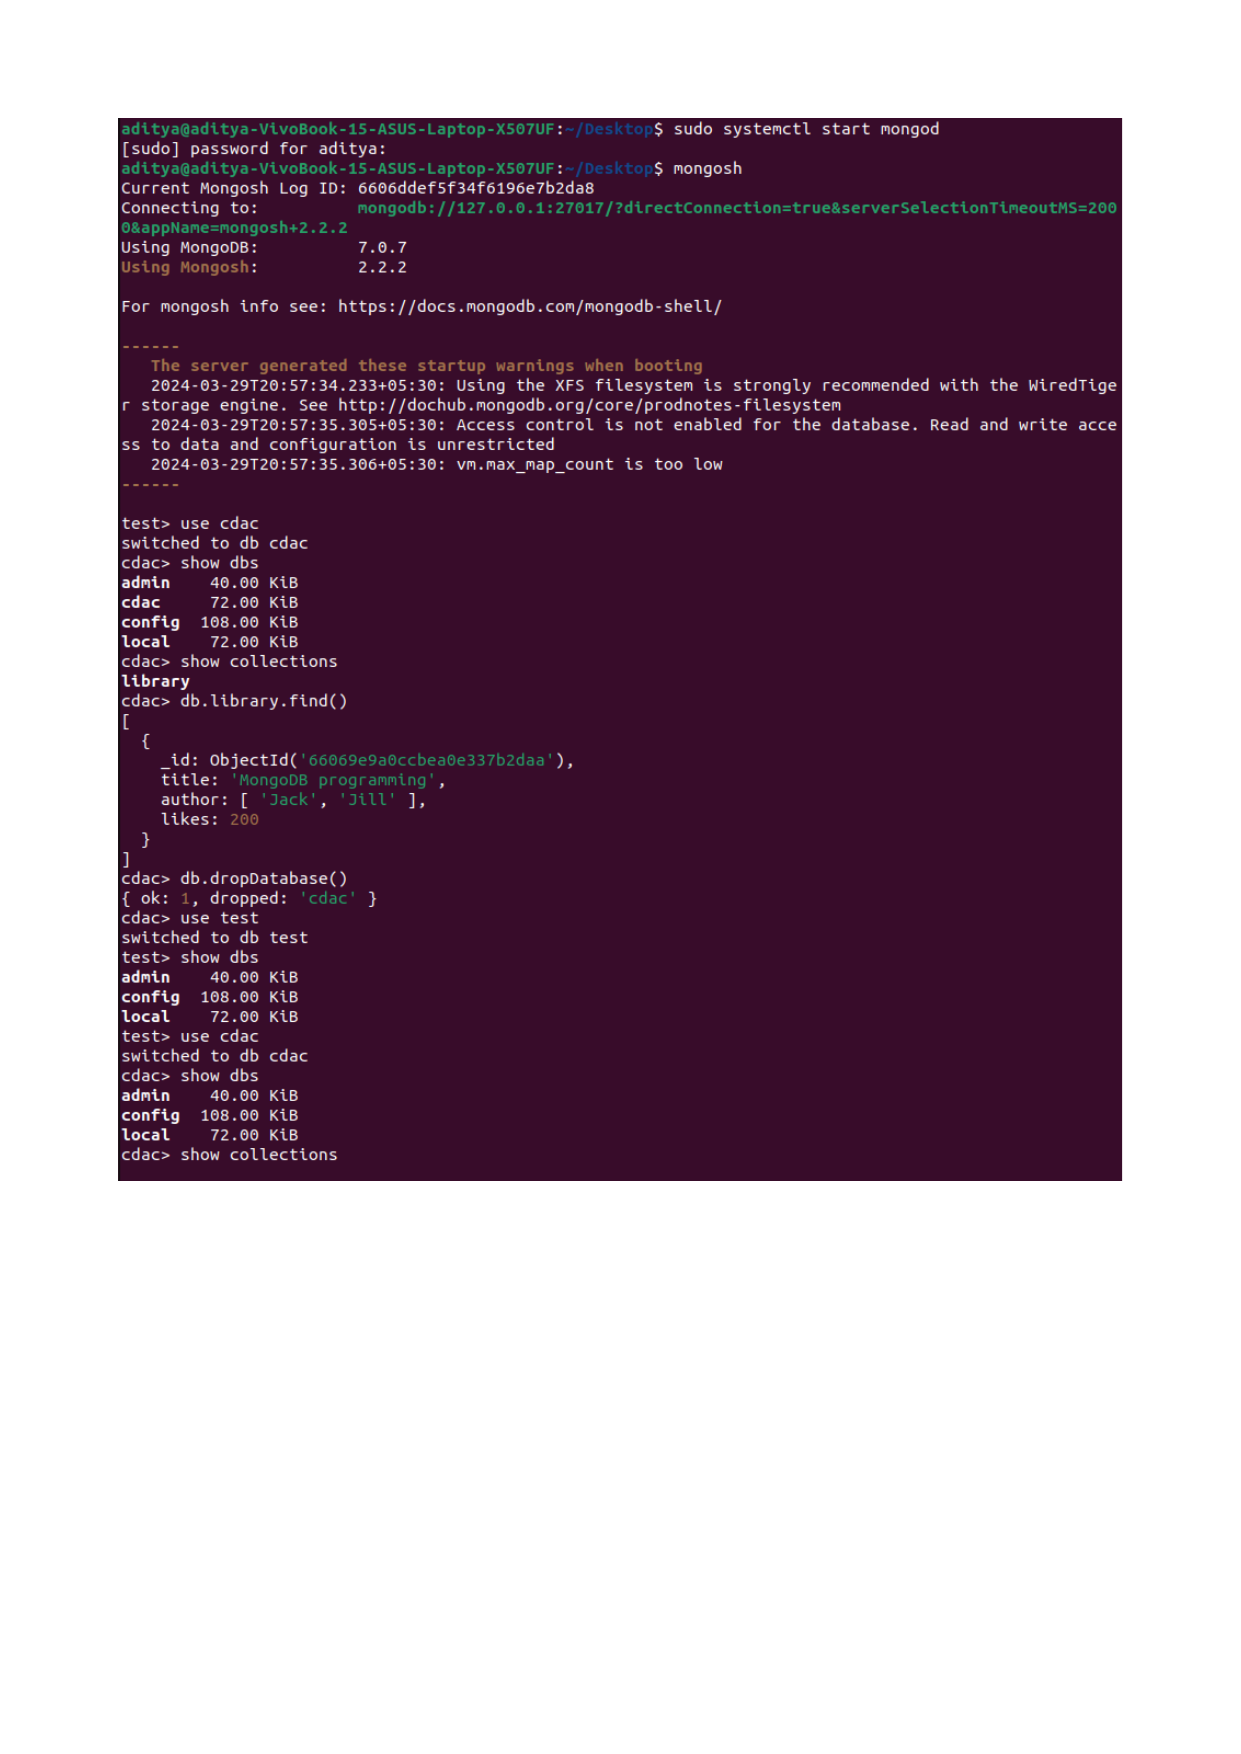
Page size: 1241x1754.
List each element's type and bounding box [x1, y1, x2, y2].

picture [118, 118, 1123, 1181]
